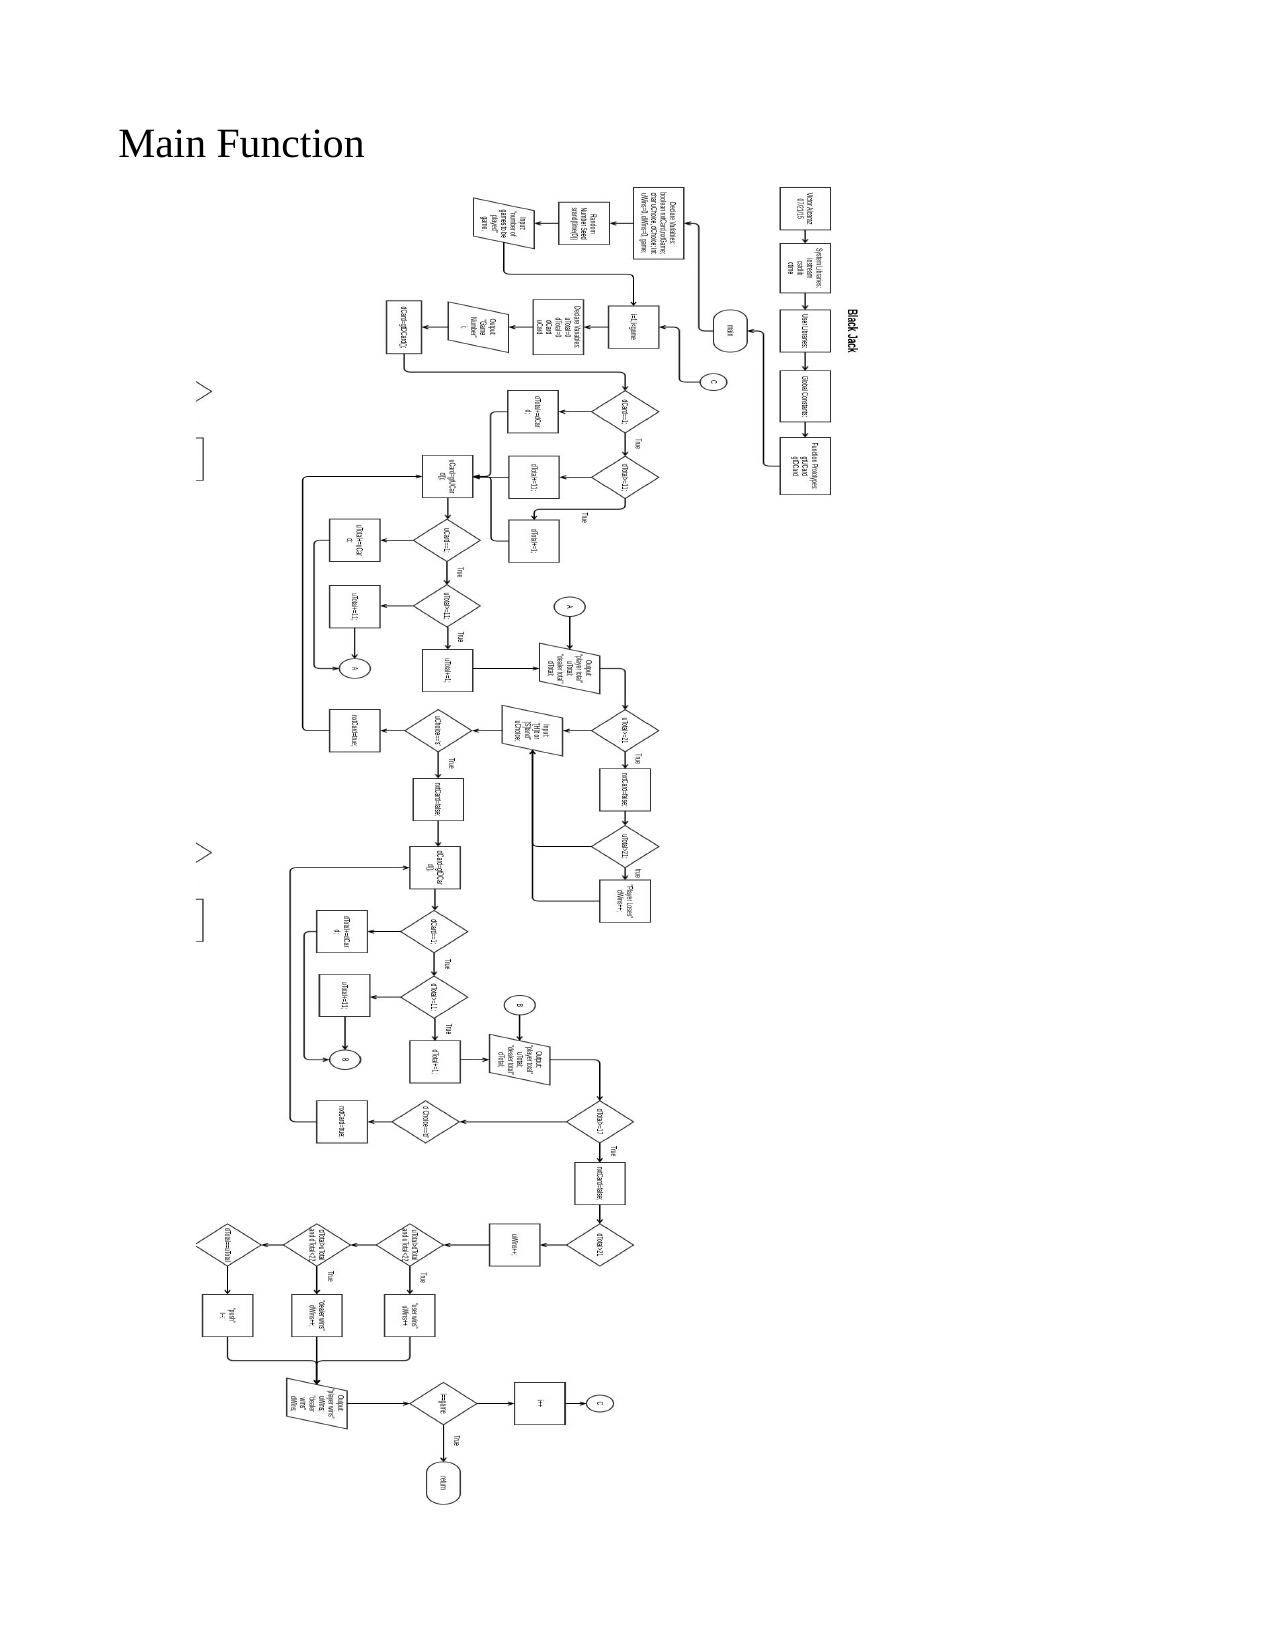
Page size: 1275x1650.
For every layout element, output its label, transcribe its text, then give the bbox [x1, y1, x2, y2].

picture [195, 166, 892, 1515]
text Main Function [118, 118, 1157, 166]
